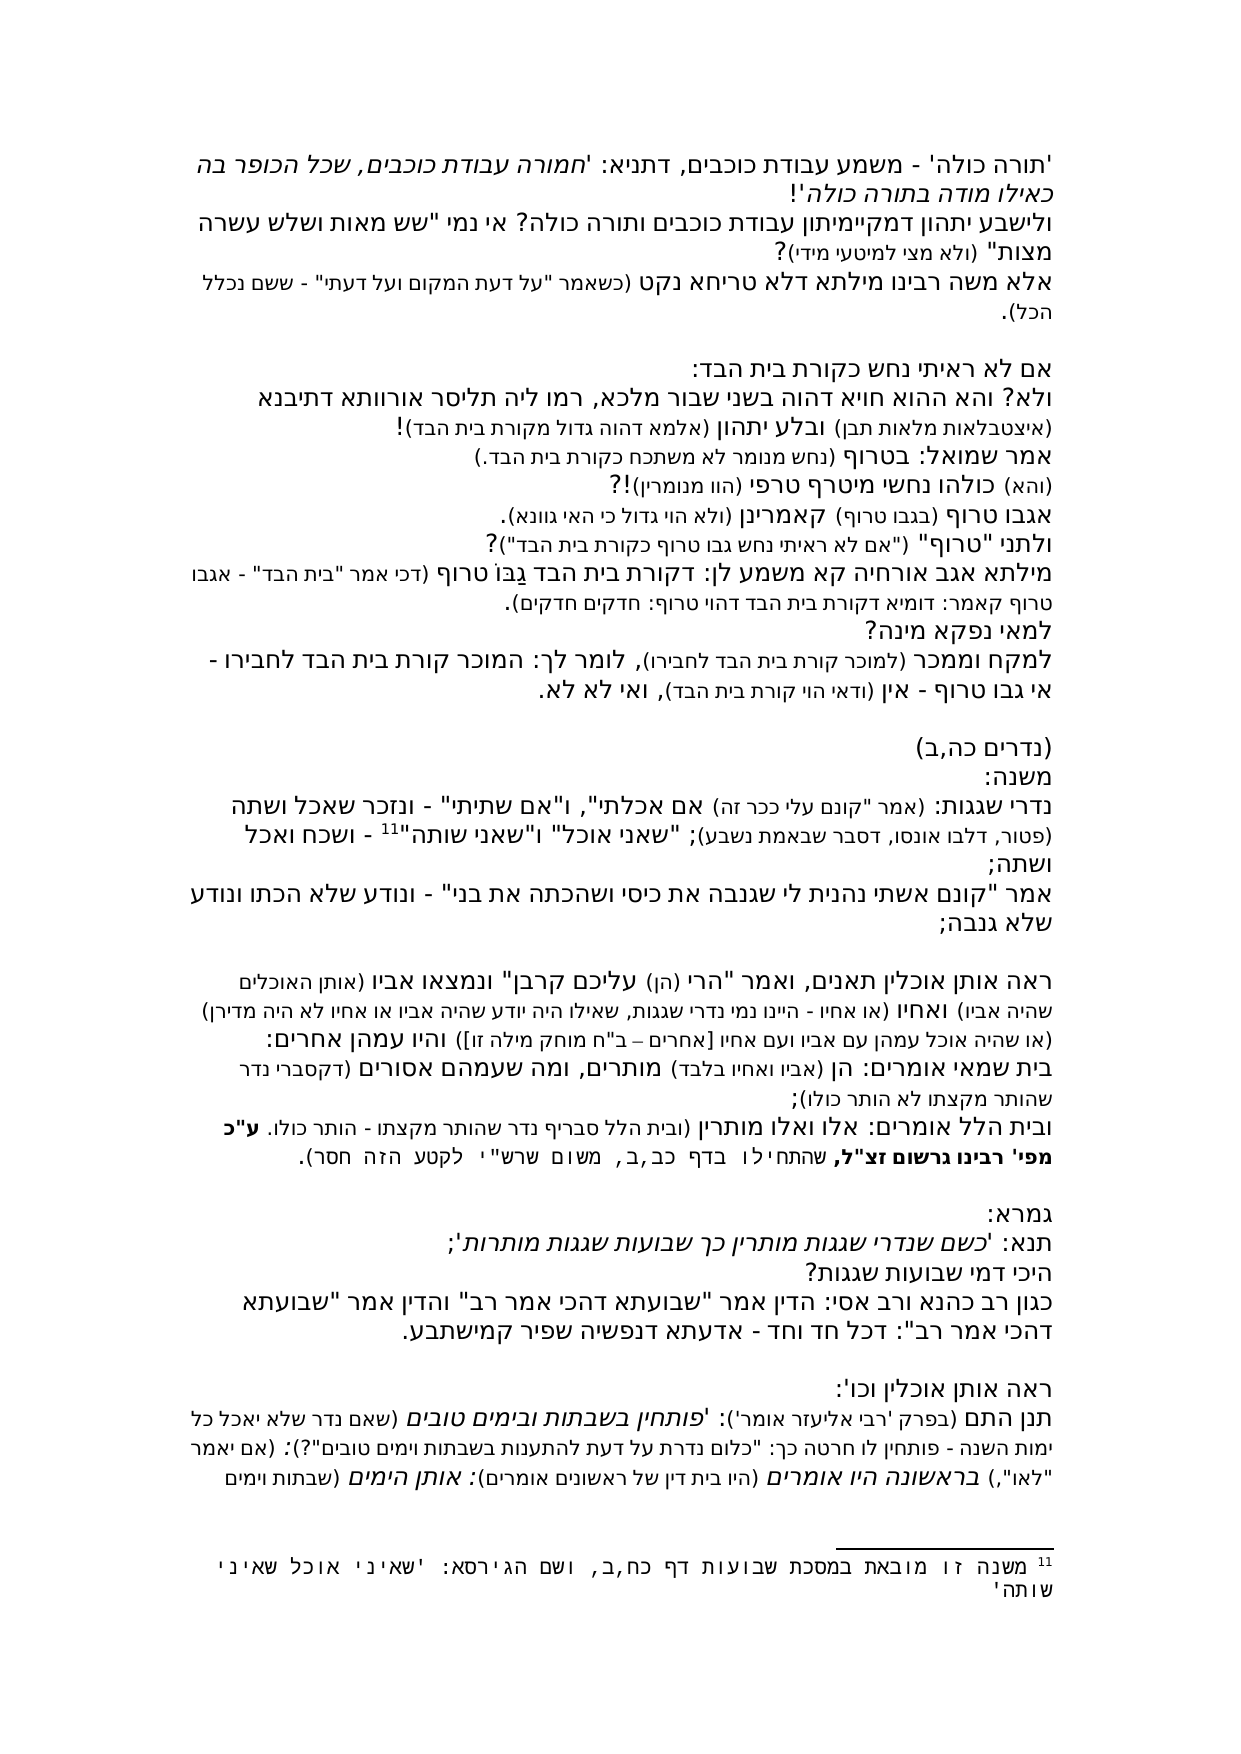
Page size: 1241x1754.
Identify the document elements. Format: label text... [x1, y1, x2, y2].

text משנה: [187, 762, 1053, 791]
text גמרא: [187, 1199, 1053, 1228]
text אגבו טרוף (בגבו טרוף) קאמרינן (ולא הוי גדול כי האי גוונא). [187, 500, 1053, 529]
text משנה זו מובאת במסכת שבועות דף כח,ב, ושם הגירסא: 'שאיני אוכל שאיני שותה' [187, 1555, 1053, 1604]
text למקח וממכר (למוכר קורת בית הבד לחבירו), לומר לך: המוכר קורת בית הבד לחבירו - אי גבו טרוף - אין (ודאי הוי קורת בית הבד), ואי לא לא. [187, 646, 1053, 704]
text ולישבע יתהון דמקיימיתון עבודת כוכבים ותורה כולה? אי נמי "שש מאות ושלש עשרה מצות" (ולא מצי למיטעי מידי)? [187, 208, 1053, 267]
text אמר שמואל: בטרוף (נחש מנומר לא משתכח כקורת בית הבד.) [187, 441, 1053, 471]
text תנן התם (בפרק 'רבי אליעזר אומר'): 'פותחין בשבתות ובימים טובים (שאם נדר שלא יאכל כל ימות השנה - פותחין לו חרטה כך: "כלום נדרת על דעת להתענות בשבתות וימים טובים"?): (אם יאמר "לאו",) בראשונה היו אומרים (היו בית דין של ראשונים אומרים): אותן הימים (שבתות וימים [187, 1403, 1053, 1491]
text (והא) כולהו נחשי מיטרף טרפי (הוו מנומרין)!? [187, 471, 1053, 500]
text כגון רב כהנא ורב אסי: הדין אמר "שבועתא דהכי אמר רב" והדין אמר "שבועתא דהכי אמר רב": דכל חד וחד - אדעתא דנפשיה שפיר קמישתבע. [187, 1287, 1053, 1345]
text אם לא ראיתי נחש כקורת בית הבד: [187, 354, 1053, 383]
text 'תורה כולה' - משמע עבודת כוכבים, דתניא: 'חמורה עבודת כוכבים, שכל הכופר בה כאילו מודה בתורה כולה'! [187, 150, 1053, 208]
text ולא? והא ההוא חויא דהוה בשני שבור מלכא, רמו ליה תליסר אורוותא דתיבנא (איצטבלאות מלאות תבן) ובלע יתהון (אלמא דהוה גדול מקורת בית הבד)! [187, 383, 1053, 441]
text היכי דמי שבועות שגגות? [187, 1258, 1053, 1287]
text ולתני "טרוף" ("אם לא ראיתי נחש גבו טרוף כקורת בית הבד")? [187, 529, 1053, 558]
text ובית הלל אומרים: אלו ואלו מותרין (ובית הלל סבריף נדר שהותר מקצתו - הותר כולו. ע"כ מפי' רבינו גרשום זצ"ל, שהתחילו בדף כב,ב, משום שרש"י לקטע הזה חסר). [187, 1112, 1053, 1171]
text אלא משה רבינו מילתא דלא טריחא נקט (כשאמר "על דעת המקום ועל דעתי" - ששם נכלל הכל). [187, 267, 1053, 325]
text נדרי שגגות: (אמר "קונם עלי ככר זה) אם אכלתי", ו"אם שתיתי" - ונזכר שאכל ושתה (פטור, דלבו אונסו, דסבר שבאמת נשבע); "שאני אוכל" ו"שאני שותה" - ושכח ואכל ושתה; [187, 791, 1053, 879]
text אמר "קונם אשתי נהנית לי שגנבה את כיסי ושהכתה את בני" - ונודע שלא הכתו ונודע שלא גנבה; [187, 879, 1053, 937]
text ראה אותן אוכלין וכו': [187, 1374, 1053, 1403]
text למאי נפקא מינה? [187, 616, 1053, 646]
text (נדרים כה,ב) [187, 733, 1053, 762]
text מילתא אגב אורחיה קא משמע לן: דקורת בית הבד גַבּוֹ טרוף (דכי אמר "בית הבד" - אגבו טרוף קאמר: דומיא דקורת בית הבד דהוי טרוף: חדקים חדקים). [187, 558, 1053, 616]
text ראה אותן אוכלין תאנים, ואמר "הרי (הן) עליכם קרבן" ונמצאו אביו (אותן האוכלים שהיה אביו) ואחיו (או אחיו - היינו נמי נדרי שגגות, שאילו היה יודע שהיה אביו או אחיו לא היה מדירן) (או שהיה אוכל עמהן עם אביו ועם אחיו [אחרים – ב"ח מוחק מילה זו]) והיו עמהן אחרים: [187, 966, 1053, 1054]
text בית שמאי אומרים: הן (אביו ואחיו בלבד) מותרים, ומה שעמהם אסורים (דקסברי נדר שהותר מקצתו לא הותר כולו); [187, 1054, 1053, 1112]
text תנא: 'כשם שנדרי שגגות מותרין כך שבועות שגגות מותרות'; [187, 1228, 1053, 1258]
